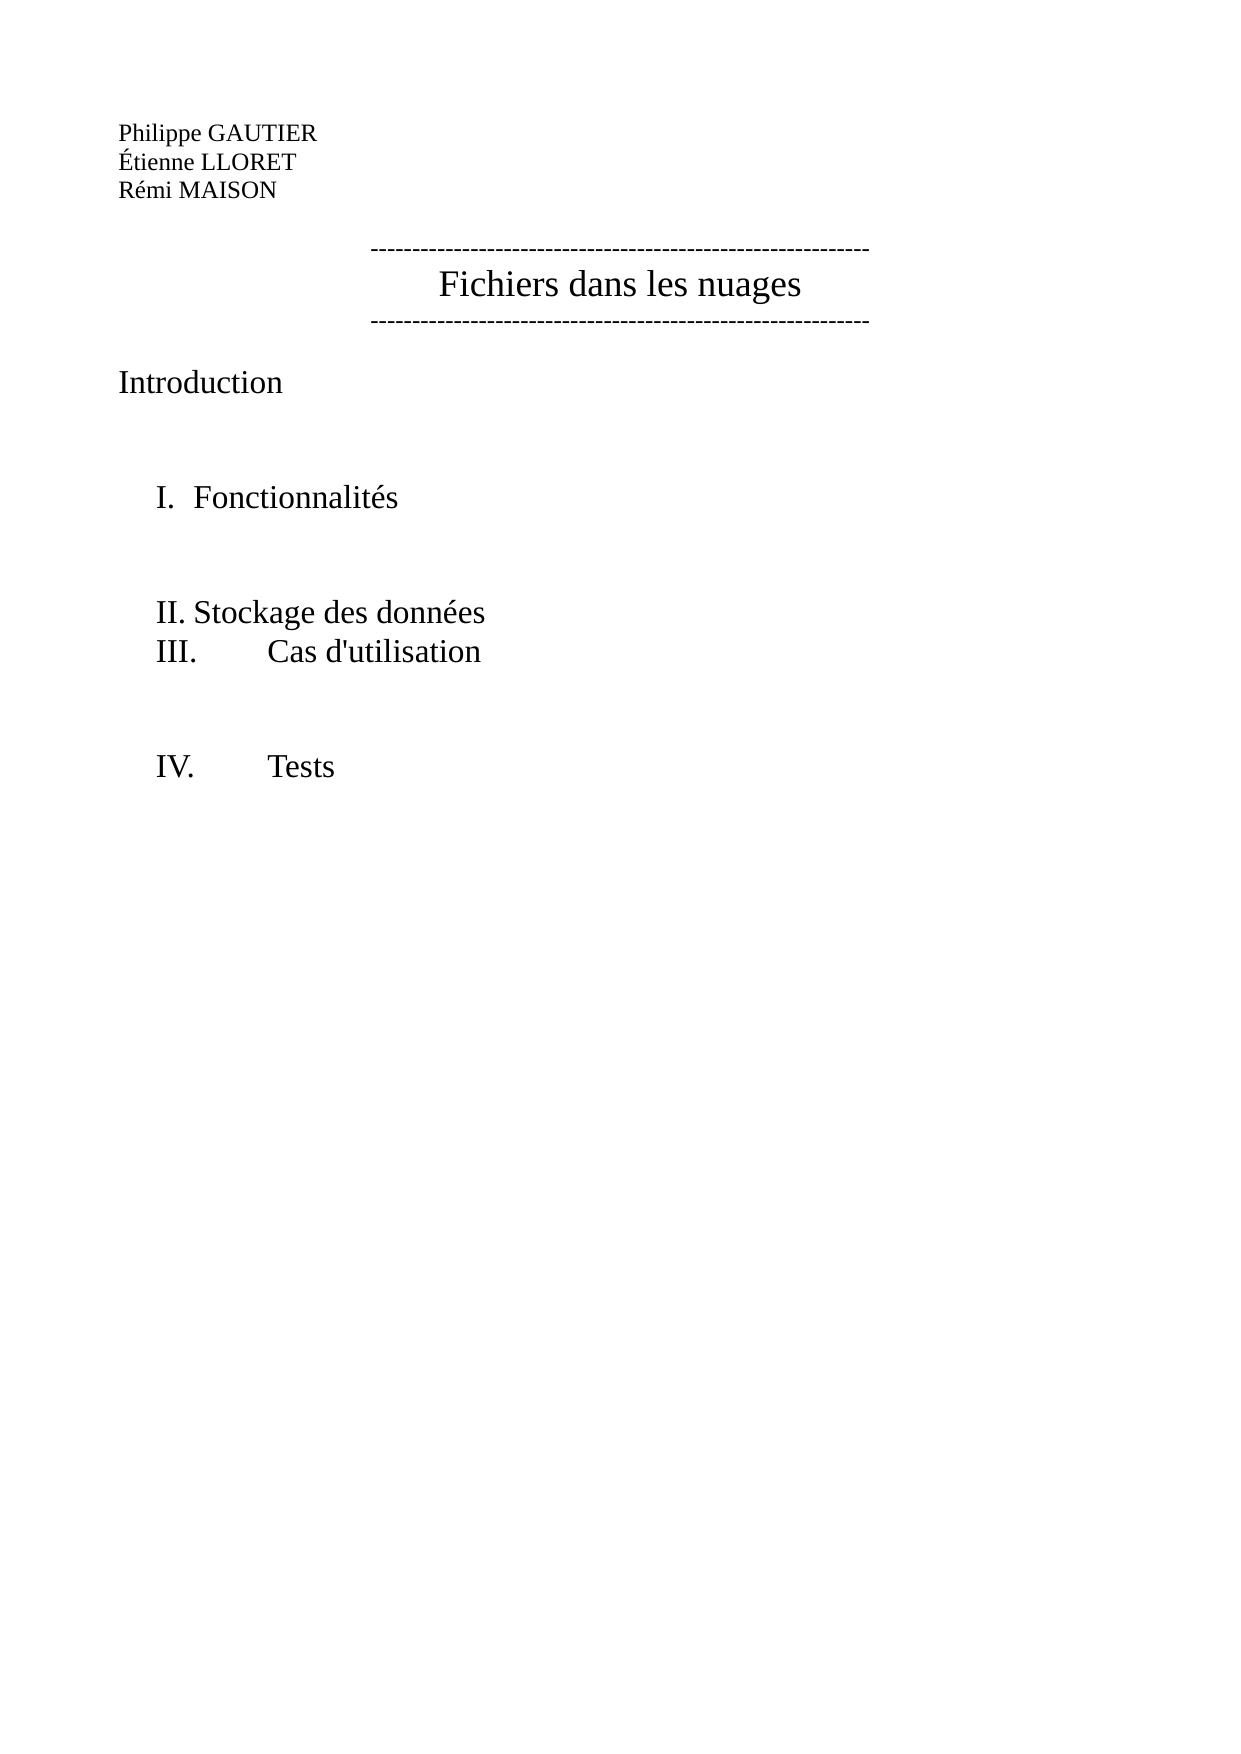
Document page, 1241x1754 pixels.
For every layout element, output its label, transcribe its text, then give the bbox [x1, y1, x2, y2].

list Tests [156, 746, 1122, 784]
list Cas d'utilisation [156, 631, 1122, 669]
text Introduction [118, 362, 1122, 401]
text Étienne LLORET [118, 147, 1122, 176]
list Stockage des données [156, 592, 1122, 631]
text Philippe GAUTIER [118, 118, 1122, 147]
list Fonctionnalités [156, 477, 1122, 516]
text ------------------------------------------------------------ [118, 305, 1122, 334]
text ------------------------------------------------------------ [118, 233, 1122, 262]
text Fichiers dans les nuages [118, 262, 1122, 305]
text Rémi MAISON [118, 176, 1122, 204]
